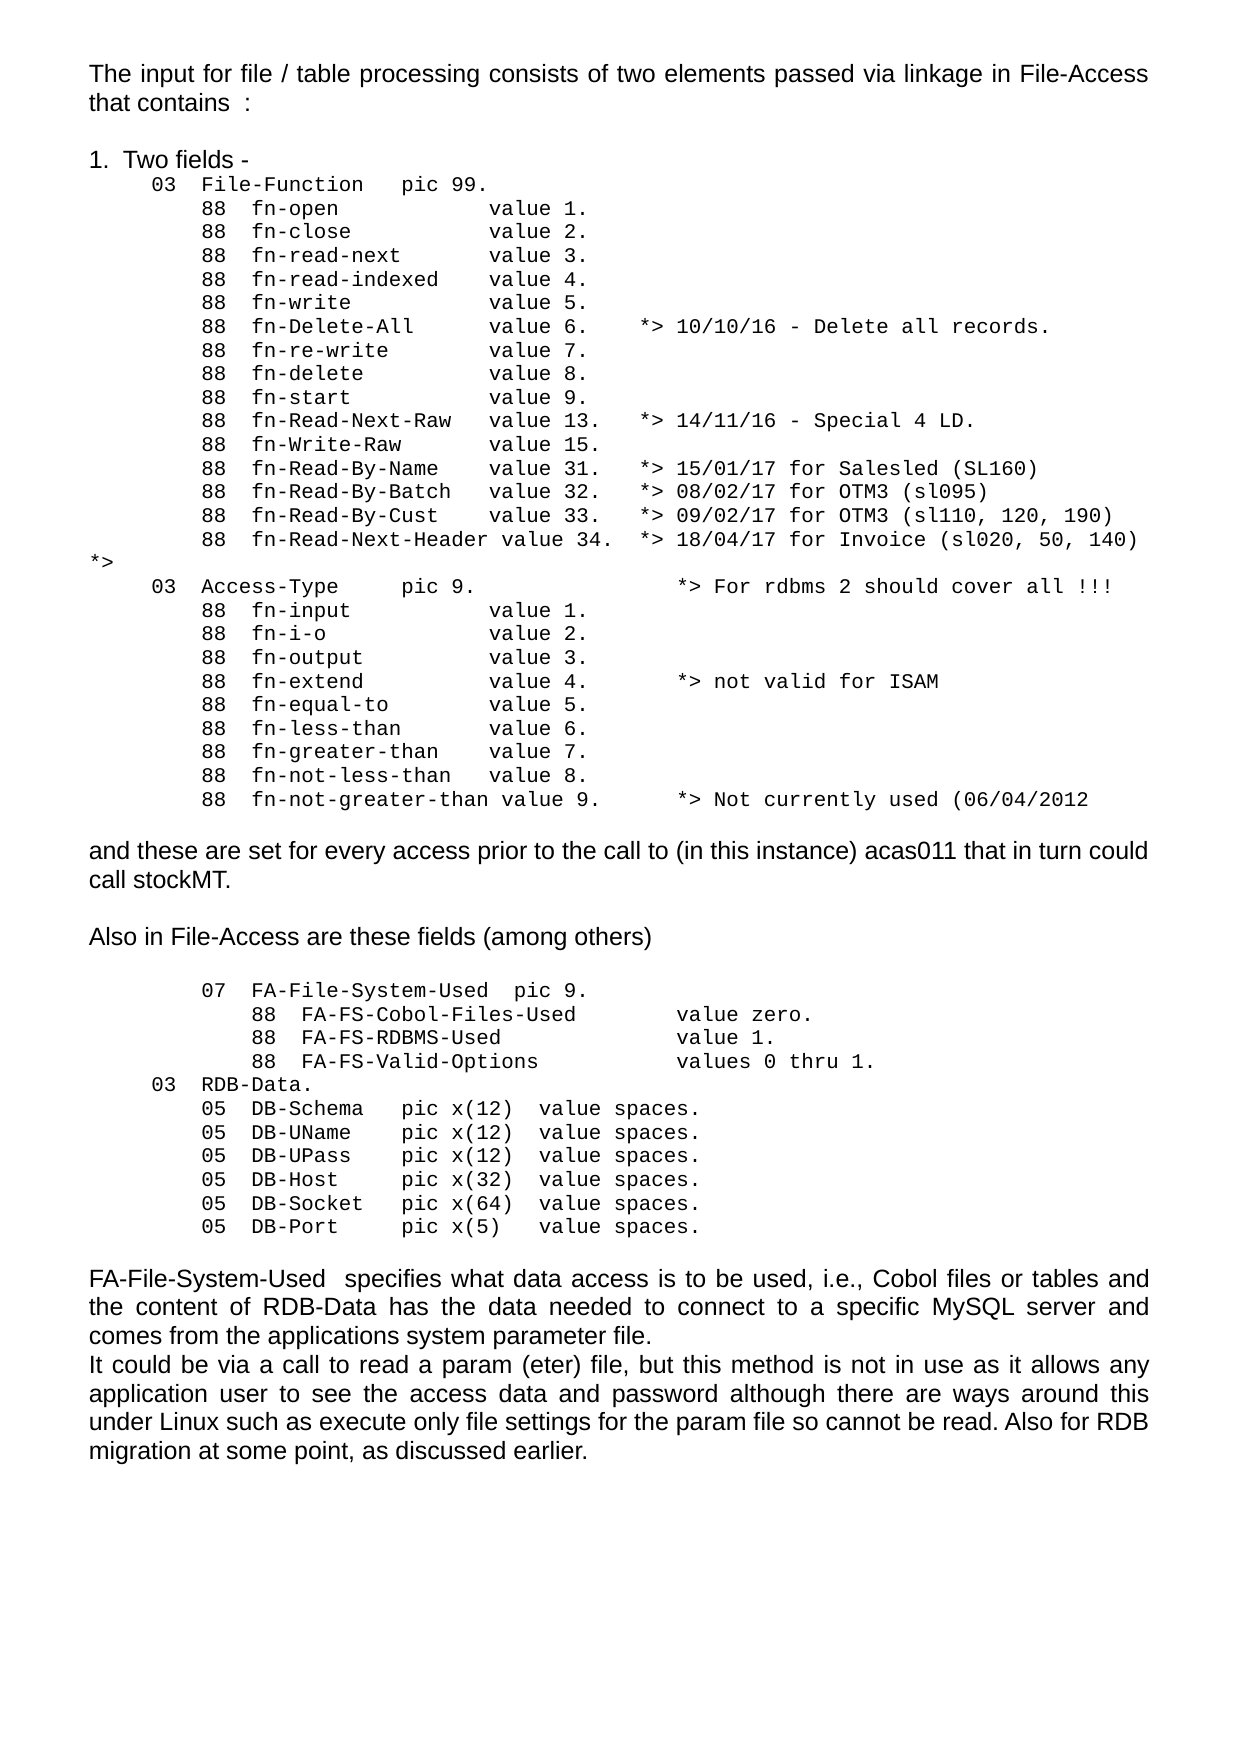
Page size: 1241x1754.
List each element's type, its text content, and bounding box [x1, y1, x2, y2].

text 88 fn-output value 3. [88, 647, 1152, 671]
text 1. Two fields - [88, 145, 1152, 174]
text 88 fn-not-less-than value 8. [88, 765, 1152, 789]
text 88 fn-Read-Next-Header value 34. *> 18/04/17 for Invoice (sl020, 50, 140) [88, 529, 1152, 552]
text It could be via a call to read a param (eter) file, but this method is not in use as it allows any application user to see the access data and password although there are ways around this under Linux such as execute only file settings for the param file so cannot be read. Also for RDB migration at some point, as discussed earlier. [88, 1350, 1152, 1465]
text 05 DB-Socket pic x(64) value spaces. [88, 1193, 1152, 1216]
text 88 fn-greater-than value 7. [88, 742, 1152, 765]
text 88 fn-read-next value 3. [88, 245, 1152, 269]
text 88 fn-Read-Next-Raw value 13. *> 14/11/16 - Special 4 LD. [88, 411, 1152, 434]
text FA-File-System-Used specifies what data access is to be used, i.e., Cobol files or tables and the content of RDB-Data has the data needed to connect to a specific MySQL server and comes from the applications system parameter file. [88, 1264, 1152, 1350]
text 07 FA-File-System-Used pic 9. [88, 980, 1152, 1003]
text 88 fn-input value 1. [88, 600, 1152, 623]
text 88 FA-FS-Cobol-Files-Used value zero. [88, 1003, 1152, 1027]
text 88 fn-Read-By-Cust value 33. *> 09/02/17 for OTM3 (sl110, 120, 190) [88, 505, 1152, 529]
text 88 fn-read-indexed value 4. [88, 269, 1152, 292]
text 05 DB-UName pic x(12) value spaces. [88, 1122, 1152, 1145]
text The input for file / table processing consists of two elements passed via linkage in File-Access that contains : [88, 59, 1152, 117]
text 88 fn-equal-to value 5. [88, 694, 1152, 718]
text 88 fn-Read-By-Name value 31. *> 15/01/17 for Salesled (SL160) [88, 458, 1152, 481]
text 88 fn-i-o value 2. [88, 623, 1152, 647]
text and these are set for every access prior to the call to (in this instance) acas011 that in turn could call stockMT. [88, 836, 1152, 894]
text 03 File-Function pic 99. [88, 174, 1152, 198]
text 03 RDB-Data. [88, 1074, 1152, 1098]
text *> [88, 552, 1152, 576]
text 88 fn-write value 5. [88, 292, 1152, 316]
text 88 fn-close value 2. [88, 221, 1152, 245]
text 88 fn-start value 9. [88, 387, 1152, 411]
text 88 fn-extend value 4. *> not valid for ISAM [88, 671, 1152, 694]
text 05 DB-Schema pic x(12) value spaces. [88, 1098, 1152, 1122]
text 88 fn-open value 1. [88, 198, 1152, 221]
text 88 FA-FS-RDBMS-Used value 1. [88, 1027, 1152, 1051]
text Also in File-Access are these fields (among others) [88, 922, 1152, 951]
text 88 fn-Read-By-Batch value 32. *> 08/02/17 for OTM3 (sl095) [88, 481, 1152, 505]
text 03 Access-Type pic 9. *> For rdbms 2 should cover all !!! [88, 576, 1152, 600]
text 88 fn-Delete-All value 6. *> 10/10/16 - Delete all records. [88, 316, 1152, 339]
text 88 fn-re-write value 7. [88, 339, 1152, 363]
text 88 fn-delete value 8. [88, 363, 1152, 387]
text 88 fn-not-greater-than value 9. *> Not currently used (06/04/2012 [88, 789, 1152, 812]
text 88 fn-less-than value 6. [88, 718, 1152, 742]
text 05 DB-Port pic x(5) value spaces. [88, 1216, 1152, 1240]
text 88 FA-FS-Valid-Options values 0 thru 1. [88, 1051, 1152, 1074]
text 88 fn-Write-Raw value 15. [88, 434, 1152, 458]
text 05 DB-Host pic x(32) value spaces. [88, 1169, 1152, 1193]
text 05 DB-UPass pic x(12) value spaces. [88, 1145, 1152, 1169]
